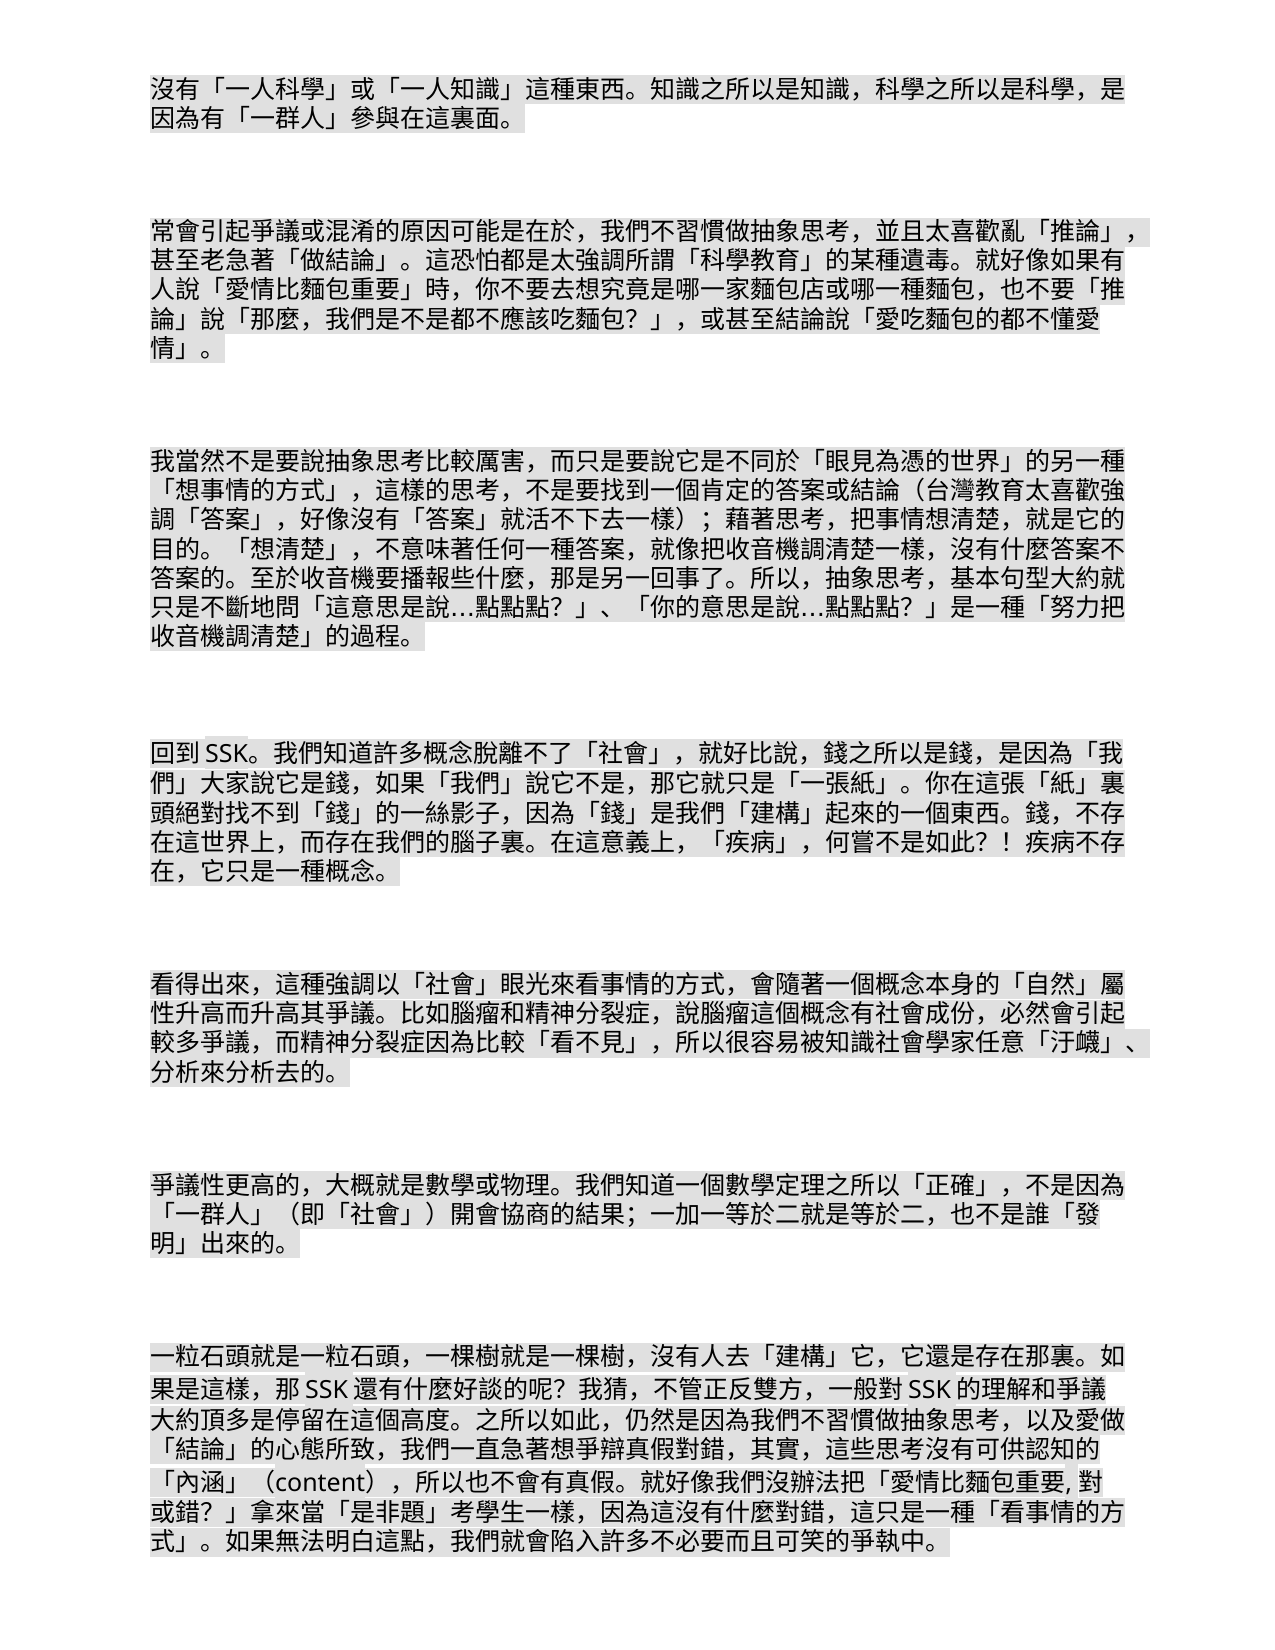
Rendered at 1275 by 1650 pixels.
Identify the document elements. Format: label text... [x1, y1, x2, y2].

text 看得出來，這種強調以「社會」眼光來看事情的方式，會隨著一個概念本身的「自然」屬性升高而升高其爭議。比如腦瘤和精神分裂症，說腦瘤這個概念有社會成份，必然會引起較多爭議，而精神分裂症因為比較「看不見」，所以很容易被知識社會學家任意「汙衊」、分析來分析去的。 [150, 970, 1125, 1087]
text 沒有「一人科學」或「一人知識」這種東西。知識之所以是知識，科學之所以是科學，是因為有「一群人」參與在這裏面。 [150, 75, 1125, 133]
text 一粒石頭就是一粒石頭，一棵樹就是一棵樹，沒有人去「建構」它，它還是存在那裏。如果是這樣，那SSK還有什麼好談的呢？我猜，不管正反雙方，一般對SSK的理解和爭議大約頂多是停留在這個高度。之所以如此，仍然是因為我們不習慣做抽象思考，以及愛做「結論」的心態所致，我們一直急著想爭辯真假對錯，其實，這些思考沒有可供認知的「內涵」（content），所以也不會有真假。就好像我們沒辦法把「愛情比麵包重要, 對或錯？」拿來當「是非題」考學生一樣，因為這沒有什麼對錯，這只是一種「看事情的方式」。如果無法明白這點，我們就會陷入許多不必要而且可笑的爭執中。 [150, 1343, 1125, 1557]
text 回到SSK。我們知道許多概念脫離不了「社會」，就好比說，錢之所以是錢，是因為「我們」大家說它是錢，如果「我們」說它不是，那它就只是「一張紙」。你在這張「紙」裏頭絕對找不到「錢」的一絲影子，因為「錢」是我們「建構」起來的一個東西。錢，不存在這世界上，而存在我們的腦子裏。在這意義上，「疾病」，何嘗不是如此？！疾病不存在，它只是一種概念。 [150, 736, 1125, 886]
text 常會引起爭議或混淆的原因可能是在於，我們不習慣做抽象思考，並且太喜歡亂「推論」，甚至老急著「做結論」。這恐怕都是太強調所謂「科學教育」的某種遺毒。就好像如果有人說「愛情比麵包重要」時，你不要去想究竟是哪一家麵包店或哪一種麵包，也不要「推論」說「那麼，我們是不是都不應該吃麵包？」，或甚至結論說「愛吃麵包的都不懂愛情」。 [150, 217, 1125, 363]
text 爭議性更高的，大概就是數學或物理。我們知道一個數學定理之所以「正確」，不是因為「一群人」（即「社會」）開會協商的結果；一加一等於二就是等於二，也不是誰「發明」出來的。 [150, 1171, 1125, 1258]
text 我當然不是要說抽象思考比較厲害，而只是要說它是不同於「眼見為憑的世界」的另一種「想事情的方式」，這樣的思考，不是要找到一個肯定的答案或結論（台灣教育太喜歡強調「答案」，好像沒有「答案」就活不下去一樣）；藉著思考，把事情想清楚，就是它的目的。「想清楚」，不意味著任何一種答案，就像把收音機調清楚一樣，沒有什麼答案不答案的。至於收音機要播報些什麼，那是另一回事了。所以，抽象思考，基本句型大約就只是不斷地問「這意思是說…點點點？」、「你的意思是說…點點點？」是一種「努力把收音機調清楚」的過程。 [150, 447, 1125, 651]
